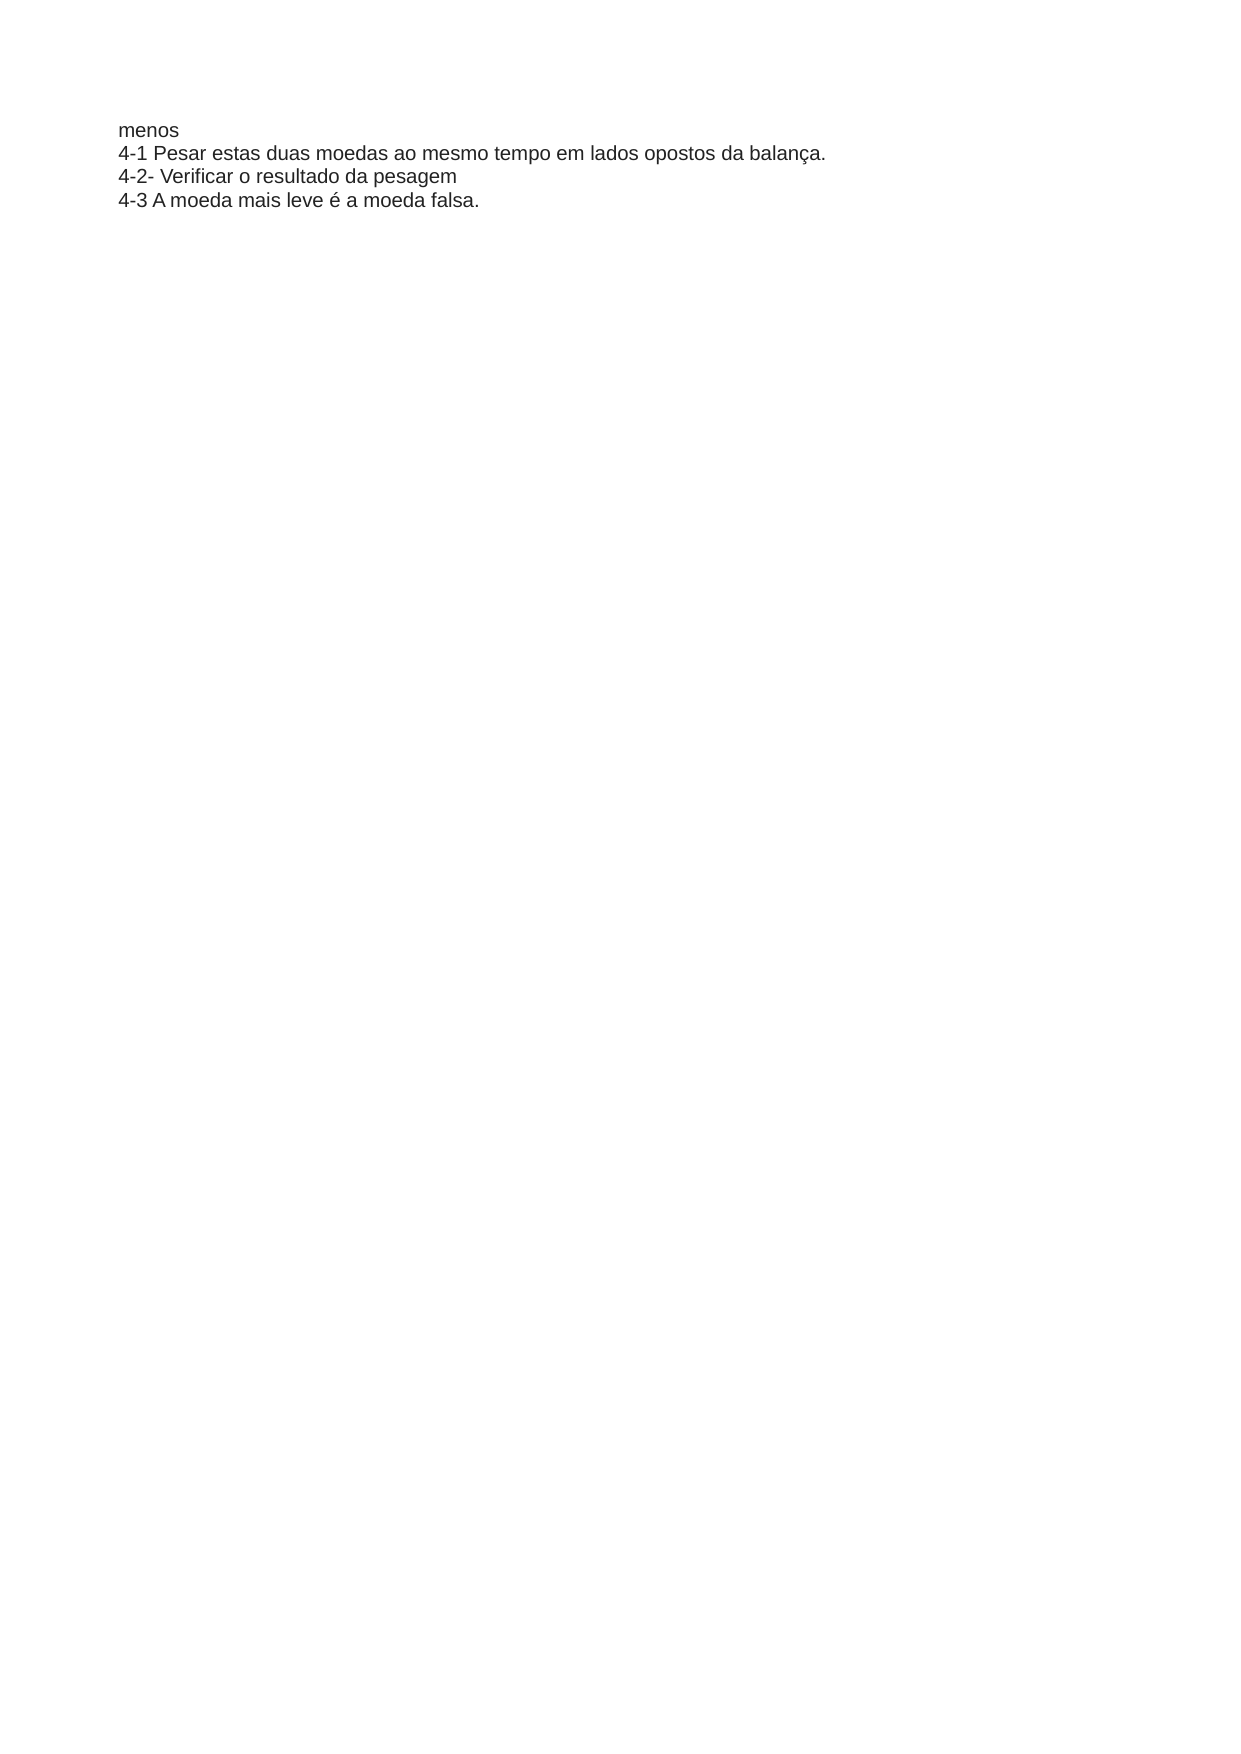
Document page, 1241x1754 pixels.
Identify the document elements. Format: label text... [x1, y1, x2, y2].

text 4-1 Pesar estas duas moedas ao mesmo tempo em lados opostos da balança. [118, 141, 1122, 165]
text 4-2- Verificar o resultado da pesagem [118, 165, 1122, 188]
text menos [118, 118, 1122, 141]
text 4-3 A moeda mais leve é a moeda falsa. [118, 188, 1122, 211]
